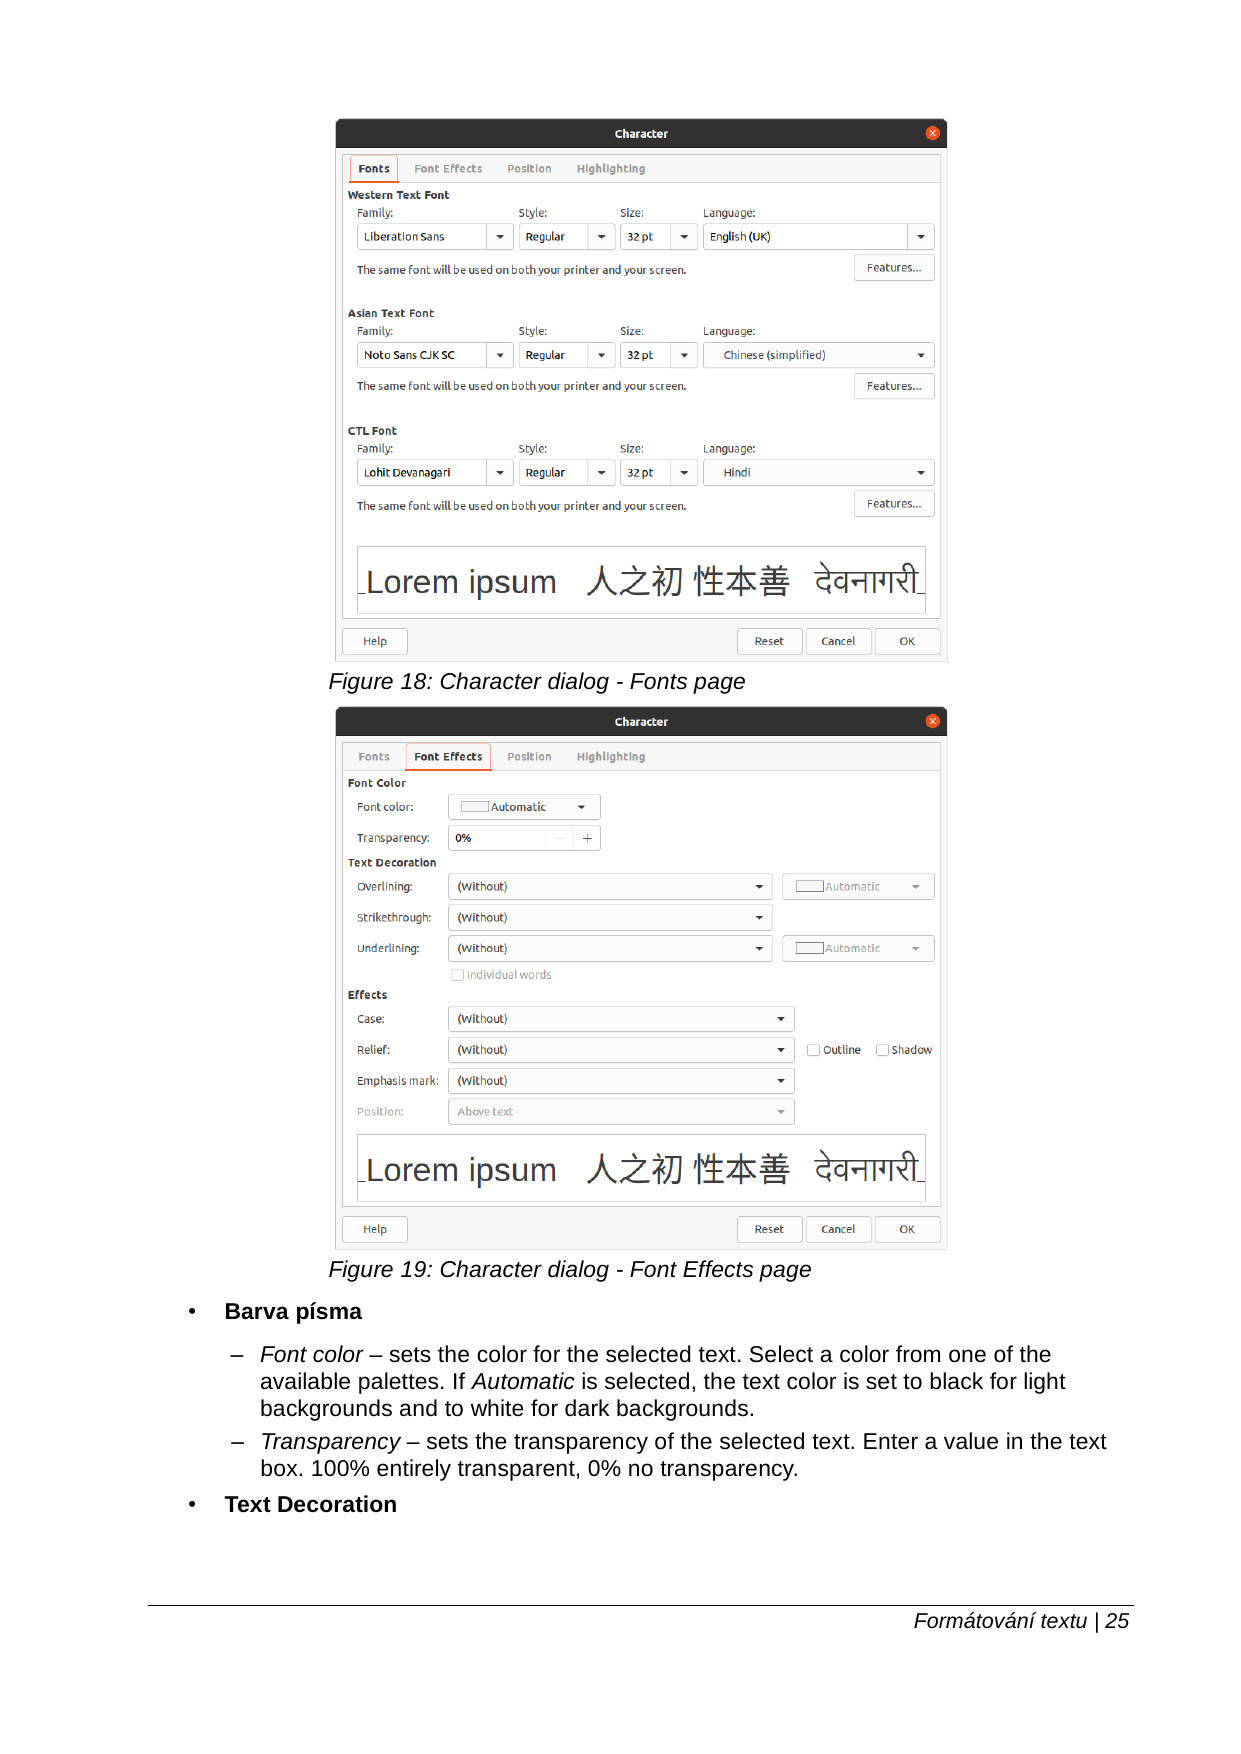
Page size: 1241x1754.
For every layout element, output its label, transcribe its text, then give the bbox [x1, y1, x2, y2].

picture [328, 706, 954, 1256]
list Barva písma [185, 1294, 1134, 1327]
text Figure 19: Character dialog - Font Effects page [328, 1256, 953, 1283]
list Transparency – sets the transparency of the selected text. Enter a value in the text box. 100% entirely transparent, 0% no transparency. [231, 1427, 1134, 1482]
list Font color – sets the color for the selected text. Select a color from one of the available palettes. If Automatic is selected, the text color is set to black for light backgrounds and to white for dark backgrounds. [230, 1340, 1134, 1421]
text Figure 18: Character dialog - Fonts page [328, 668, 953, 694]
list Text Decoration [185, 1488, 1134, 1521]
picture [328, 118, 954, 668]
